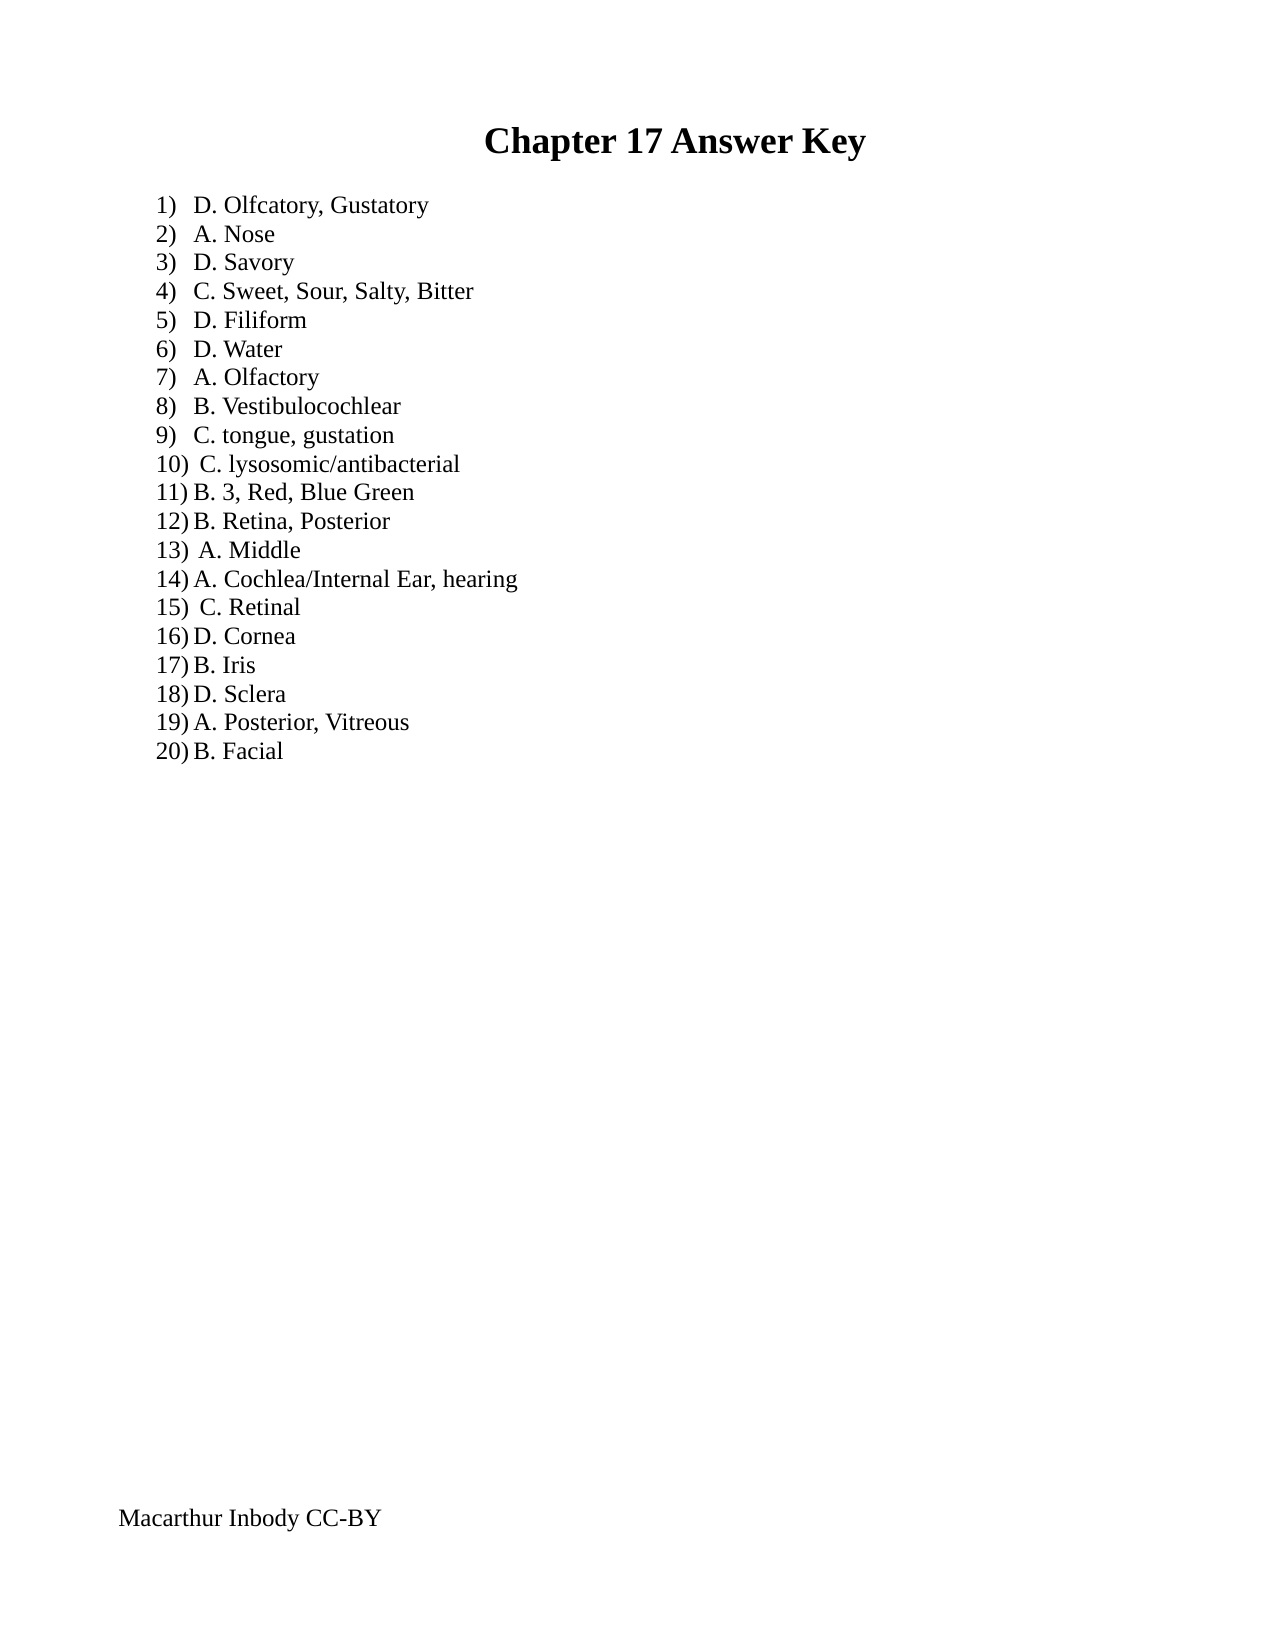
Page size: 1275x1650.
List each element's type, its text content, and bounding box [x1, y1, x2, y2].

list B. 3, Red, Blue Green [156, 477, 1157, 506]
list A. Cochlea/Internal Ear, hearing [156, 564, 1157, 592]
list B. Retina, Posterior [156, 506, 1157, 535]
list C. tongue, gustation [156, 420, 1157, 449]
list A. Olfactory [156, 362, 1157, 391]
list D. Olfcatory, Gustatory [156, 190, 1157, 219]
list B. Iris [156, 650, 1157, 679]
list D. Filiform [156, 305, 1157, 334]
list A. Nose [156, 219, 1157, 247]
list A. Middle [156, 535, 1157, 564]
list B. Facial [156, 736, 1157, 765]
list Chapter 17 Answer Key [156, 118, 1157, 161]
list D. Water [156, 334, 1157, 362]
list C. Retinal [156, 592, 1157, 621]
list C. Sweet, Sour, Salty, Bitter [156, 276, 1157, 305]
list D. Savory [156, 247, 1157, 276]
list D. Cornea [156, 621, 1157, 650]
list A. Posterior, Vitreous [156, 707, 1157, 736]
list C. lysosomic/antibacterial [156, 449, 1157, 477]
list B. Vestibulocochlear [156, 391, 1157, 420]
list D. Sclera [156, 679, 1157, 707]
